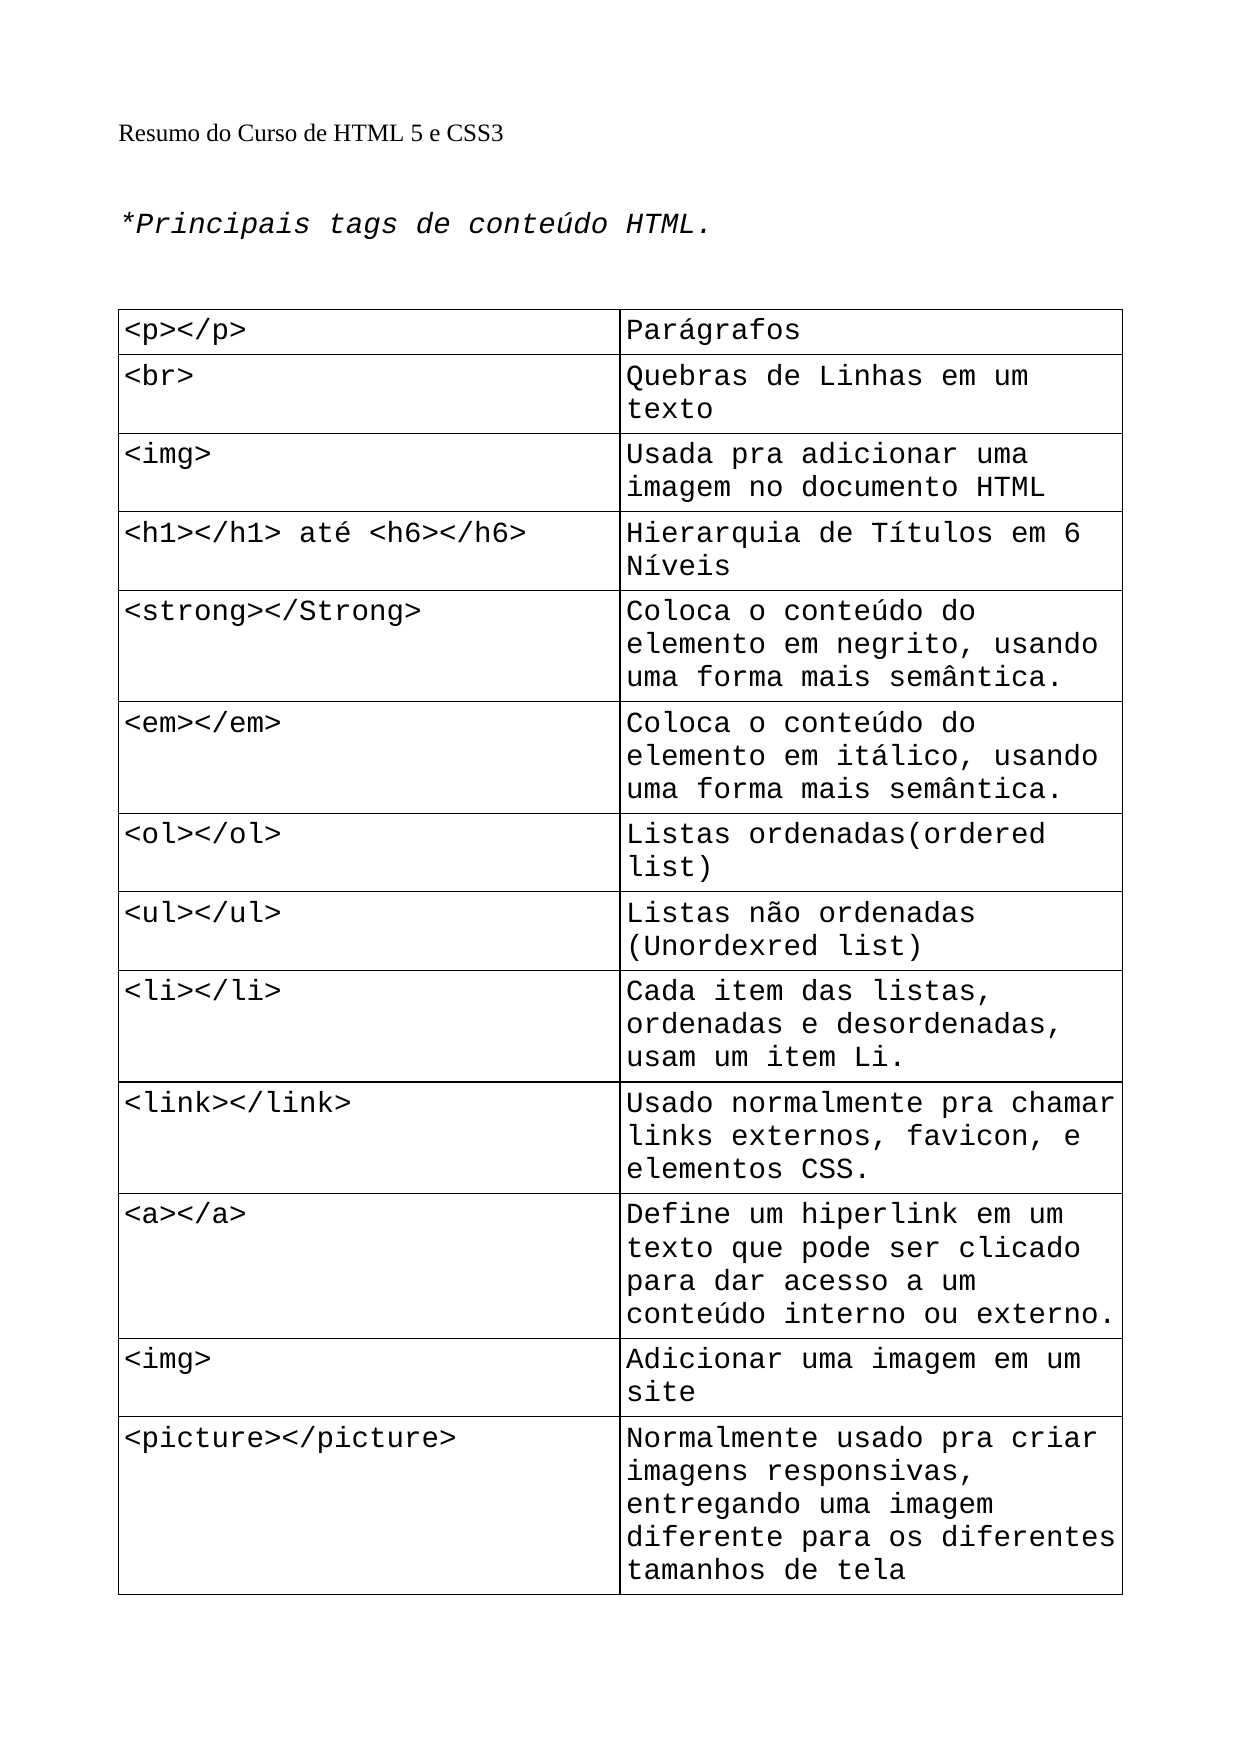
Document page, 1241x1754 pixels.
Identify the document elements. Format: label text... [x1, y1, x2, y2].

table_cell Hierarquia de Títulos em 6 Níveis [621, 512, 1122, 589]
table_cell <h1></h1> até <h6></h6> [119, 512, 619, 589]
table_cell Normalmente usado pra criar imagens responsivas, entregando uma imagem diferente para os diferentes tamanhos de tela [621, 1417, 1122, 1594]
table_cell Usado normalmente pra chamar links externos, favicon, e elementos CSS. [621, 1083, 1122, 1193]
table_cell <ul></ul> [119, 892, 619, 970]
table_cell <picture></picture> [119, 1417, 619, 1594]
table_cell <li></li> [119, 971, 619, 1081]
table_cell Coloca o conteúdo do elemento em itálico, usando uma forma mais semântica. [621, 702, 1122, 813]
table_cell <br> [119, 355, 619, 432]
table_cell Listas não ordenadas (Unordexred list) [621, 892, 1122, 970]
table_cell Quebras de Linhas em um texto [621, 355, 1122, 432]
table_cell <a></a> [119, 1194, 619, 1337]
table_cell <strong></Strong> [119, 591, 619, 701]
table_header Parágrafos [621, 310, 1122, 354]
table_cell <ol></ol> [119, 814, 619, 891]
table_header <p></p> [119, 310, 619, 354]
table_cell Listas ordenadas(ordered list) [621, 814, 1122, 891]
table_cell Usada pra adicionar uma imagem no documento HTML [621, 434, 1122, 511]
table_cell <link></link> [119, 1083, 619, 1193]
table_cell <img> [119, 434, 619, 511]
table_cell Adicionar uma imagem em um site [621, 1339, 1122, 1416]
table_cell Cada item das listas, ordenadas e desordenadas, usam um item Li. [621, 971, 1122, 1081]
table_cell <em></em> [119, 702, 619, 813]
table_cell Coloca o conteúdo do elemento em negrito, usando uma forma mais semântica. [621, 591, 1122, 701]
text *Principais tags de conteúdo HTML. [118, 209, 1122, 242]
table_cell <img> [119, 1339, 619, 1416]
table_cell Define um hiperlink em um texto que pode ser clicado para dar acesso a um conteúdo interno ou externo. [621, 1194, 1122, 1337]
